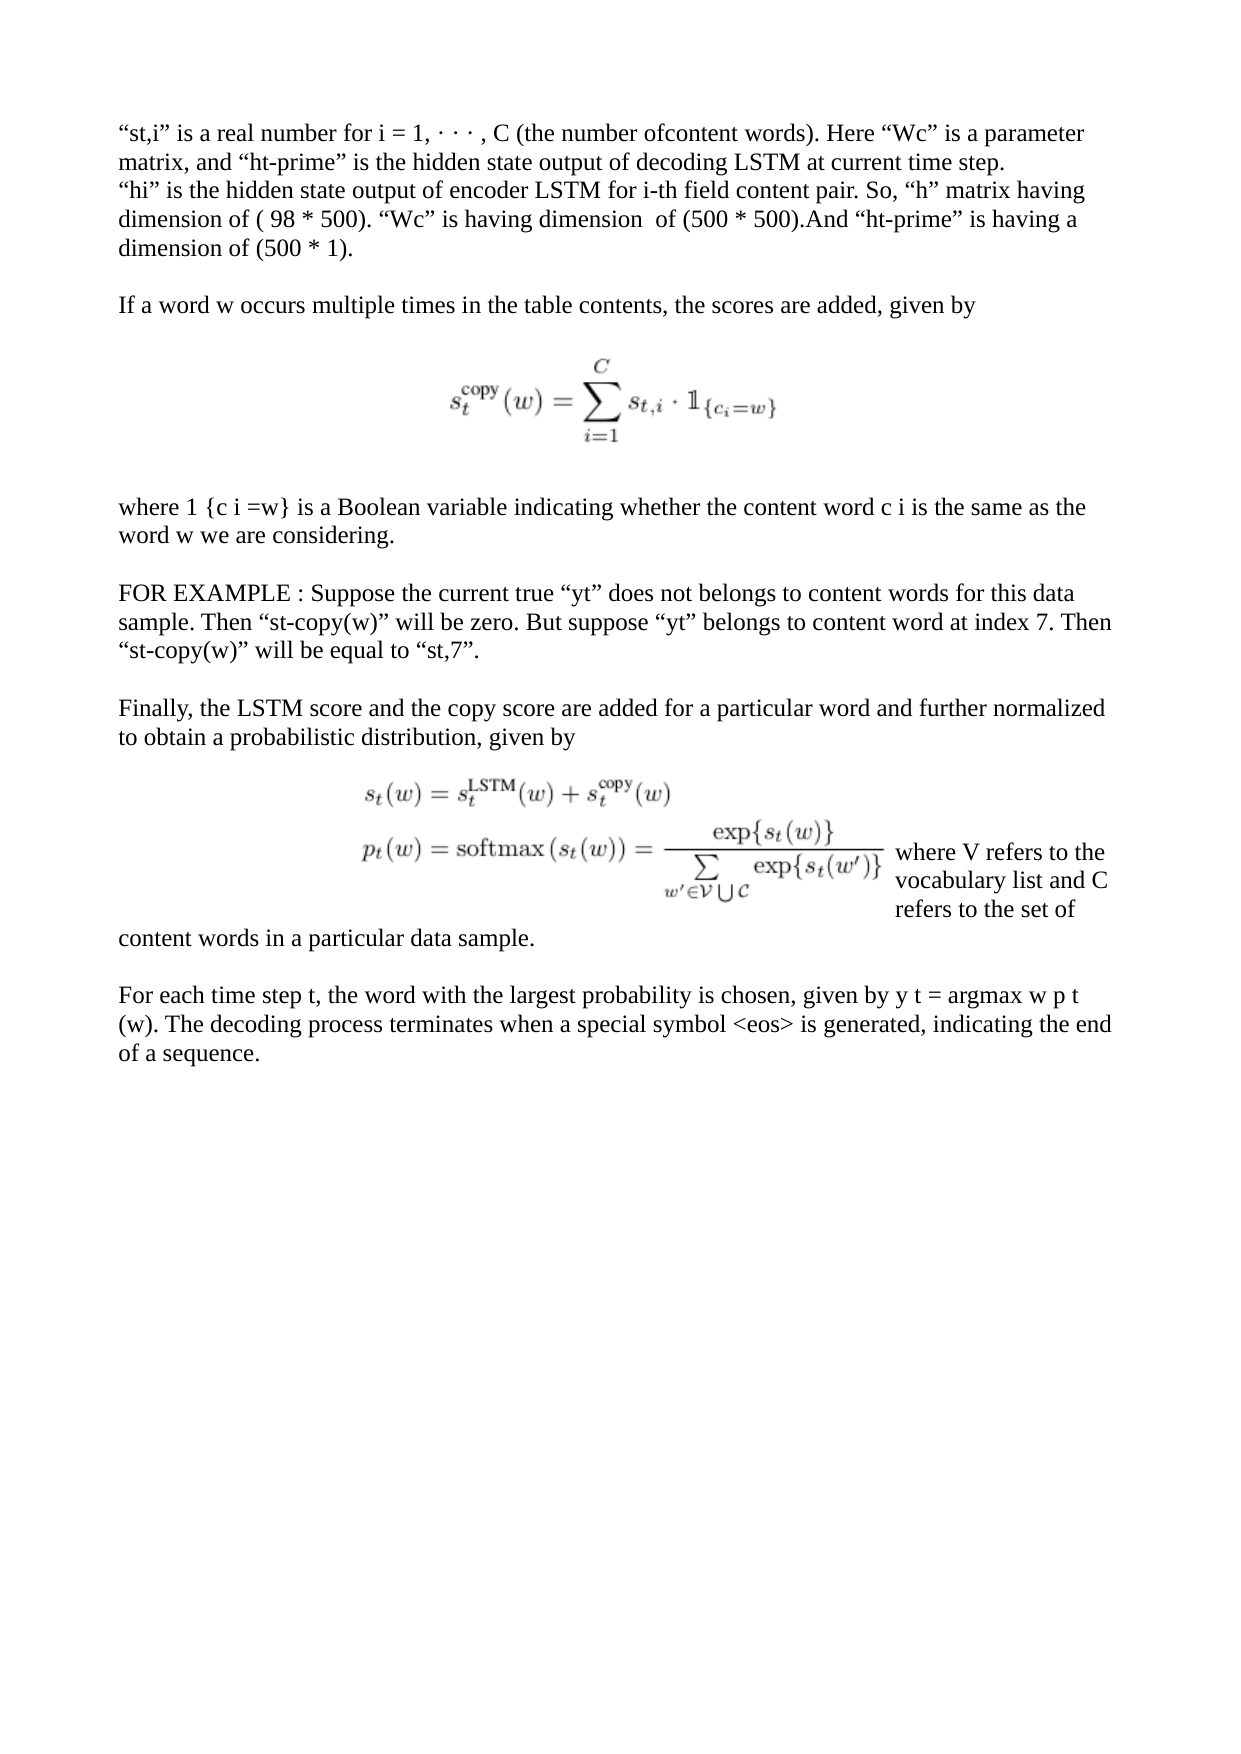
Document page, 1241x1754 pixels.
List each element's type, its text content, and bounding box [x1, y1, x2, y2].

text Finally, the LSTM score and the copy score are added for a particular word and further normalized to obtain a probabilistic distribution, given by [118, 693, 1122, 751]
text “hi” is the hidden state output of encoder LSTM for i-th field content pair. So, “h” matrix having dimension of ( 98 * 500). “Wc” is having dimension of (500 * 500).And “ht-prime” is having a dimension of (500 * 1). [118, 176, 1122, 262]
text For each time step t, the word with the largest probability is chosen, given by y t = argmax w p t (w). The decoding process terminates when a special symbol <eos> is generated, indicating the end of a sequence. [118, 981, 1122, 1067]
text “st,i” is a real number for i = 1, · · · , C (the number ofcontent words). Here “Wc” is a parameter matrix, and “ht-prime” is the hidden state output of decoding LSTM at current time step. [118, 118, 1122, 176]
text where V refers to the vocabulary list and C refers to the set of content words in a particular data sample. [118, 837, 1122, 952]
text If a word w occurs multiple times in the table contents, the scores are added, given by [118, 291, 1122, 319]
text where 1 {c i =w} is a Boolean variable indicating whether the content word c i is the same as the word w we are considering. [118, 492, 1122, 549]
picture [326, 771, 896, 907]
picture [435, 348, 806, 461]
text “st-copy(w)” will be equal to “st,7”. [118, 636, 1122, 664]
text FOR EXAMPLE : Suppose the current true “yt” does not belongs to content words for this data sample. Then “st-copy(w)” will be zero. But suppose “yt” belongs to content word at index 7. Then [118, 578, 1122, 636]
